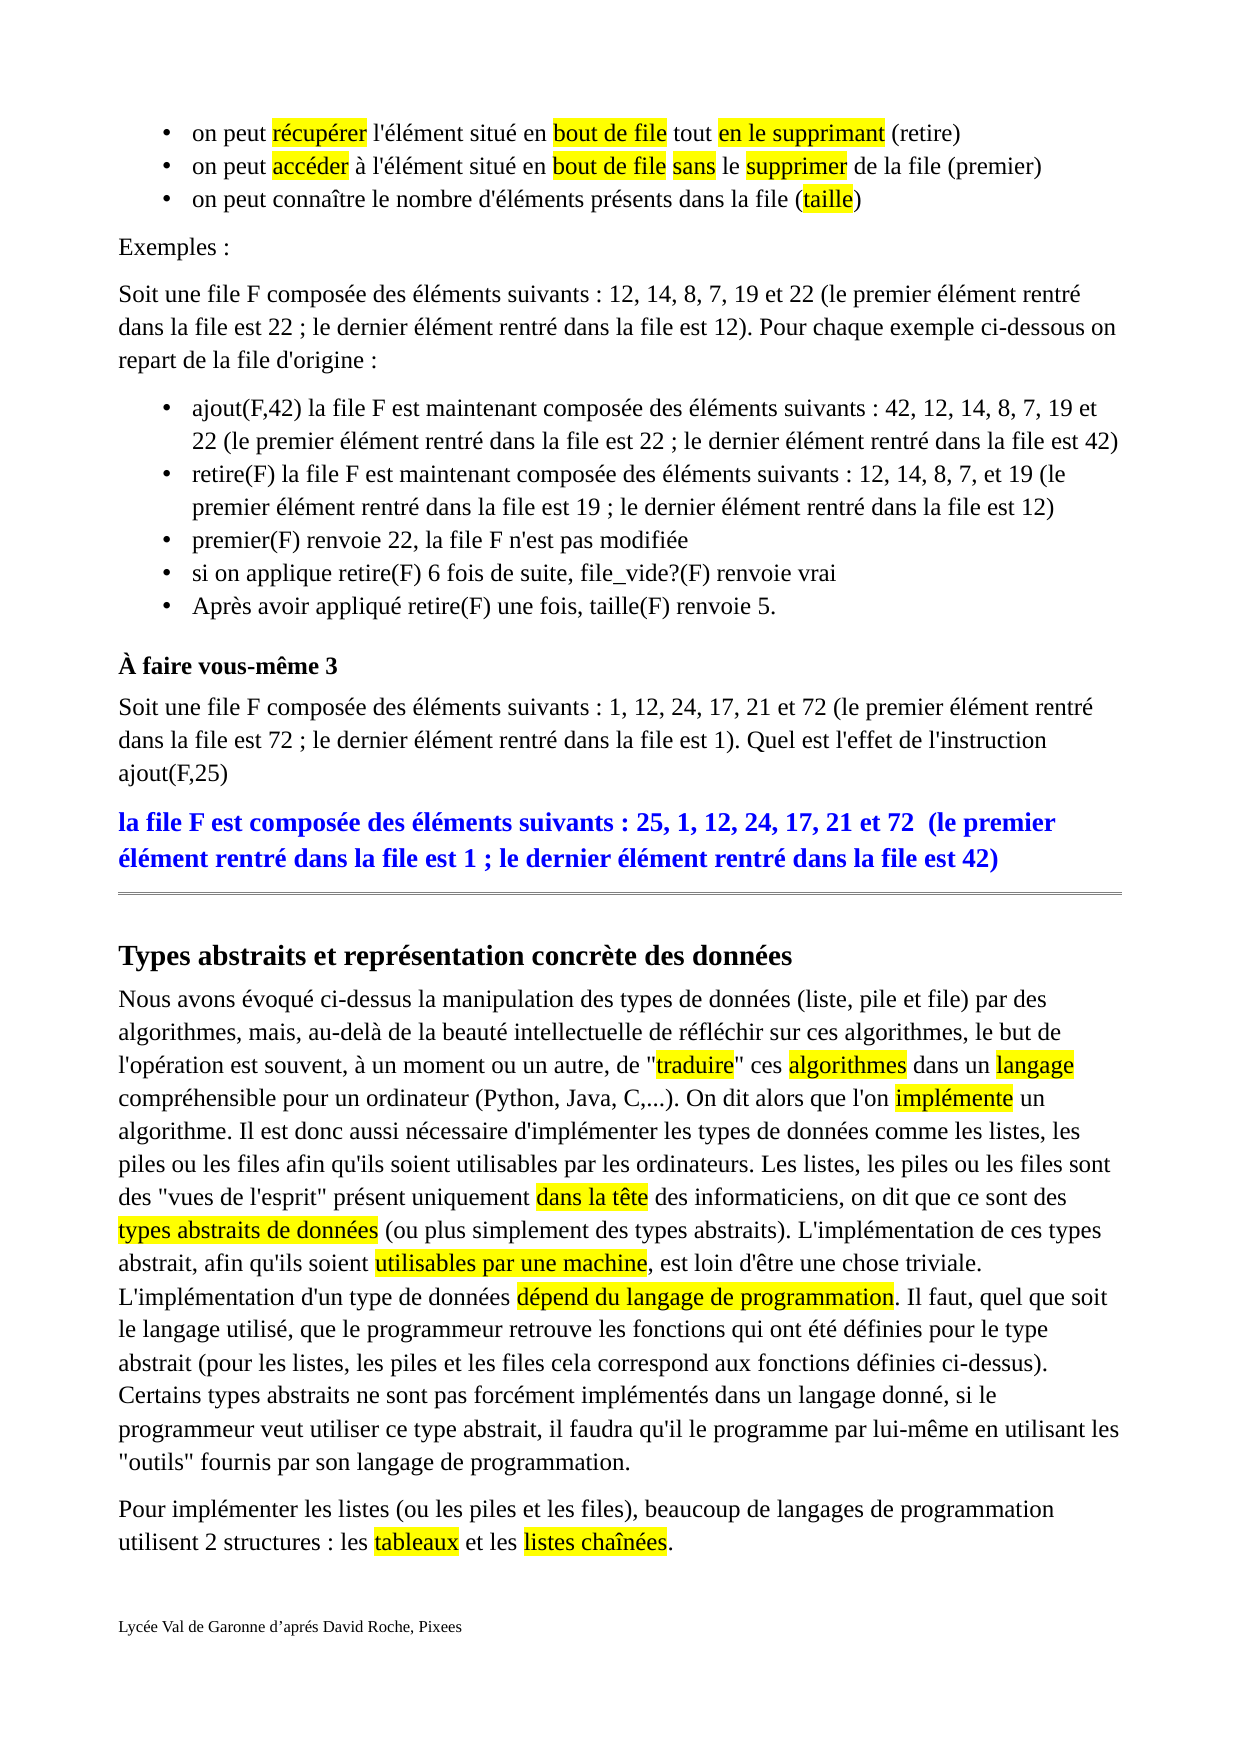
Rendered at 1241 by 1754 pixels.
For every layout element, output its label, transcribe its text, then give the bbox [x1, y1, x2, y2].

list on peut connaître le nombre d'éléments présents dans la file (taille) [162, 184, 1122, 213]
list on peut accéder à l'élément situé en bout de file sans le supprimer de la file (premier) [162, 151, 1122, 180]
text Nous avons évoqué ci-dessus la manipulation des types de données (liste, pile et file) par des algorithmes, mais, au-delà de la beauté intellectuelle de réfléchir sur ces algorithmes, le but de l'opération est souvent, à un moment ou un autre, de "traduire" ces algorithmes dans un langage compréhensible pour un ordinateur (Python, Java, C,...). On dit alors que l'on implémente un algorithme. Il est donc aussi nécessaire d'implémenter les types de données comme les listes, les piles ou les files afin qu'ils soient utilisables par les ordinateurs. Les listes, les piles ou les files sont des "vues de l'esprit" présent uniquement dans la tête des informaticiens, on dit que ce sont des types abstraits de données (ou plus simplement des types abstraits). L'implémentation de ces types abstrait, afin qu'ils soient utilisables par une machine, est loin d'être une chose triviale. L'implémentation d'un type de données dépend du langage de programmation. Il faut, quel que soit le langage utilisé, que le programmeur retrouve les fonctions qui ont été définies pour le type abstrait (pour les listes, les piles et les files cela correspond aux fonctions définies ci-dessus). Certains types abstraits ne sont pas forcément implémentés dans un langage donné, si le programmeur veut utiliser ce type abstrait, il faudra qu'il le programme par lui-même en utilisant les "outils" fournis par son langage de programmation. [118, 984, 1122, 1475]
subtitle À faire vous-même 3 [118, 651, 1122, 680]
text Exemples : [118, 232, 1122, 261]
text Soit une file F composée des éléments suivants : 12, 14, 8, 7, 19 et 22 (le premier élément rentré dans la file est 22 ; le dernier élément rentré dans la file est 12). Pour chaque exemple ci-dessous on repart de la file d'origine : [118, 279, 1122, 374]
list ajout(F,42) la file F est maintenant composée des éléments suivants : 42, 12, 14, 8, 7, 19 et 22 (le premier élément rentré dans la file est 22 ; le dernier élément rentré dans la file est 42) [162, 393, 1122, 455]
text la file F est composée des éléments suivants : 25, 1, 12, 24, 17, 21 et 72 (le premier élément rentré dans la file est 1 ; le dernier élément rentré dans la file est 42) [118, 806, 1122, 873]
list premier(F) renvoie 22, la file F n'est pas modifiée [162, 525, 1122, 554]
list si on applique retire(F) 6 fois de suite, file_vide?(F) renvoie vrai [162, 558, 1122, 587]
list on peut récupérer l'élément situé en bout de file tout en le supprimant (retire) [162, 118, 1122, 147]
list Après avoir appliqué retire(F) une fois, taille(F) renvoie 5. [162, 591, 1122, 620]
text Soit une file F composée des éléments suivants : 1, 12, 24, 17, 21 et 72 (le premier élément rentré dans la file est 72 ; le dernier élément rentré dans la file est 1). Quel est l'effet de l'instruction ajout(F,25) [118, 692, 1122, 787]
text Pour implémenter les listes (ou les piles et les files), beaucoup de langages de programmation utilisent 2 structures : les tableaux et les listes chaînées. [118, 1494, 1122, 1556]
subtitle Types abstraits et représentation concrète des données [118, 938, 1122, 972]
list retire(F) la file F est maintenant composée des éléments suivants : 12, 14, 8, 7, et 19 (le premier élément rentré dans la file est 19 ; le dernier élément rentré dans la file est 12) [162, 459, 1122, 521]
